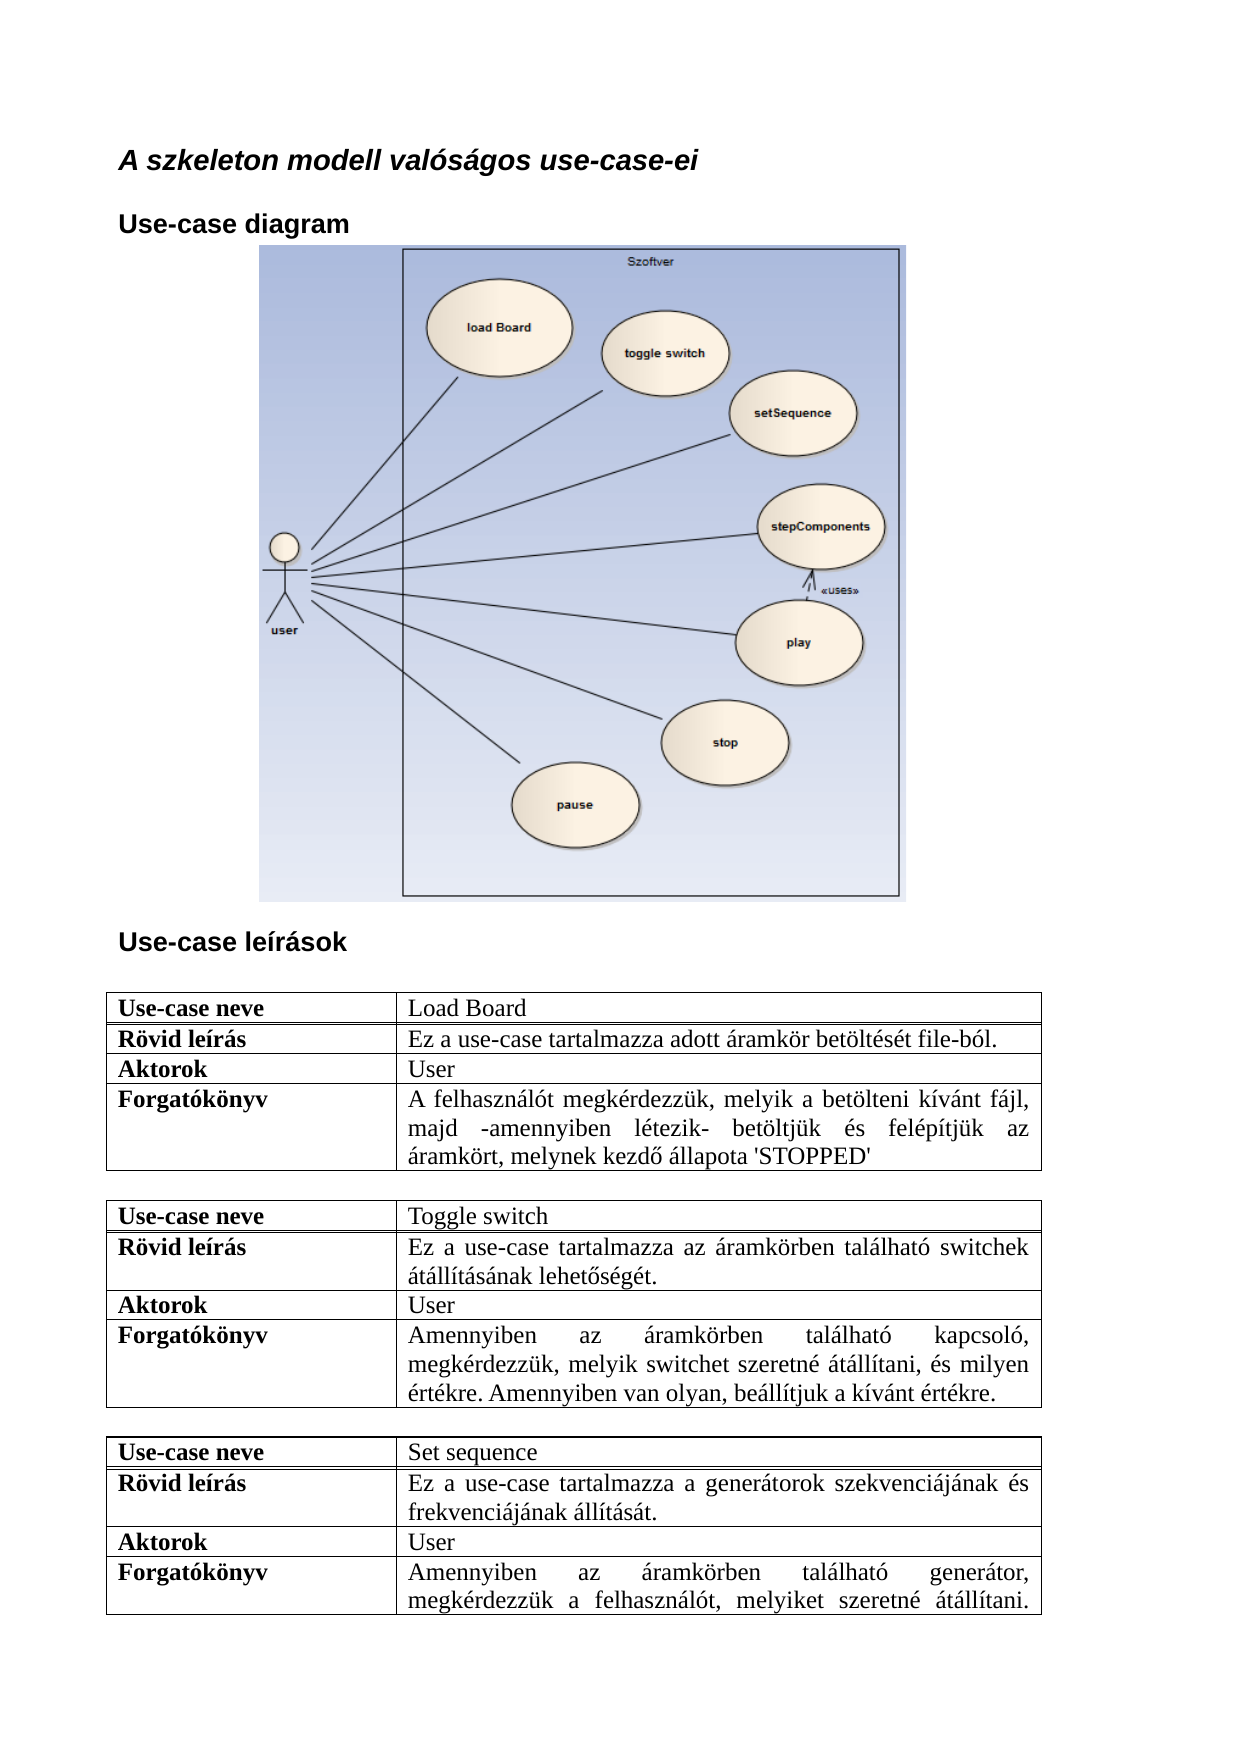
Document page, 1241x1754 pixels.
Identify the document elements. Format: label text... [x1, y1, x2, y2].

table_header Toggle switch [397, 1201, 1041, 1230]
table_cell Forgatókönyv [107, 1320, 396, 1407]
table_cell User [397, 1054, 1041, 1083]
table_cell Ez a use-case tartalmazza az áramkörben található switchek átállításának lehetőségét. [397, 1233, 1041, 1289]
table_cell Aktorok [107, 1054, 396, 1083]
table_header Use-case neve [107, 1201, 396, 1230]
table_header Use-case neve [107, 1438, 396, 1466]
table_header Use-case neve [107, 993, 396, 1022]
table_cell Aktorok [107, 1291, 396, 1319]
table_cell Rövid leírás [107, 1470, 396, 1526]
table_cell Amennyiben az áramkörben található kapcsoló, megkérdezzük, melyik switchet szeretné átállítani, és milyen értékre. Amennyiben van olyan, beállítjuk a kívánt értékre. [397, 1320, 1041, 1407]
table_cell Forgatókönyv [107, 1557, 396, 1614]
table_cell Amennyiben az áramkörben található generátor, megkérdezzük a felhasználót, melyiket szeretné átállítani. [397, 1557, 1041, 1614]
table_cell Ez a use-case tartalmazza a generátorok szekvenciájának és frekvenciájának állítását. [397, 1470, 1041, 1526]
table_cell Aktorok [107, 1527, 396, 1556]
subtitle Use-case leírások [118, 926, 1122, 957]
table_cell User [397, 1291, 1041, 1319]
subtitle A szkeleton modell valóságos use-case-ei [118, 143, 1122, 177]
table_header Set sequence [397, 1438, 1041, 1466]
table_cell Rövid leírás [107, 1233, 396, 1289]
table_header Load Board [397, 993, 1041, 1022]
table_cell Ez a use-case tartalmazza adott áramkör betöltését file-ból. [397, 1025, 1041, 1053]
table_cell User [397, 1527, 1041, 1556]
subtitle Use-case diagram [118, 208, 1122, 239]
table_cell Forgatókönyv [107, 1084, 396, 1170]
table_cell A felhasználót megkérdezzük, melyik a betölteni kívánt fájl, majd -amennyiben létezik- betöltjük és felépítjük az áramkört, melynek kezdő állapota 'STOPPED' [397, 1084, 1041, 1170]
table_cell Rövid leírás [107, 1025, 396, 1053]
